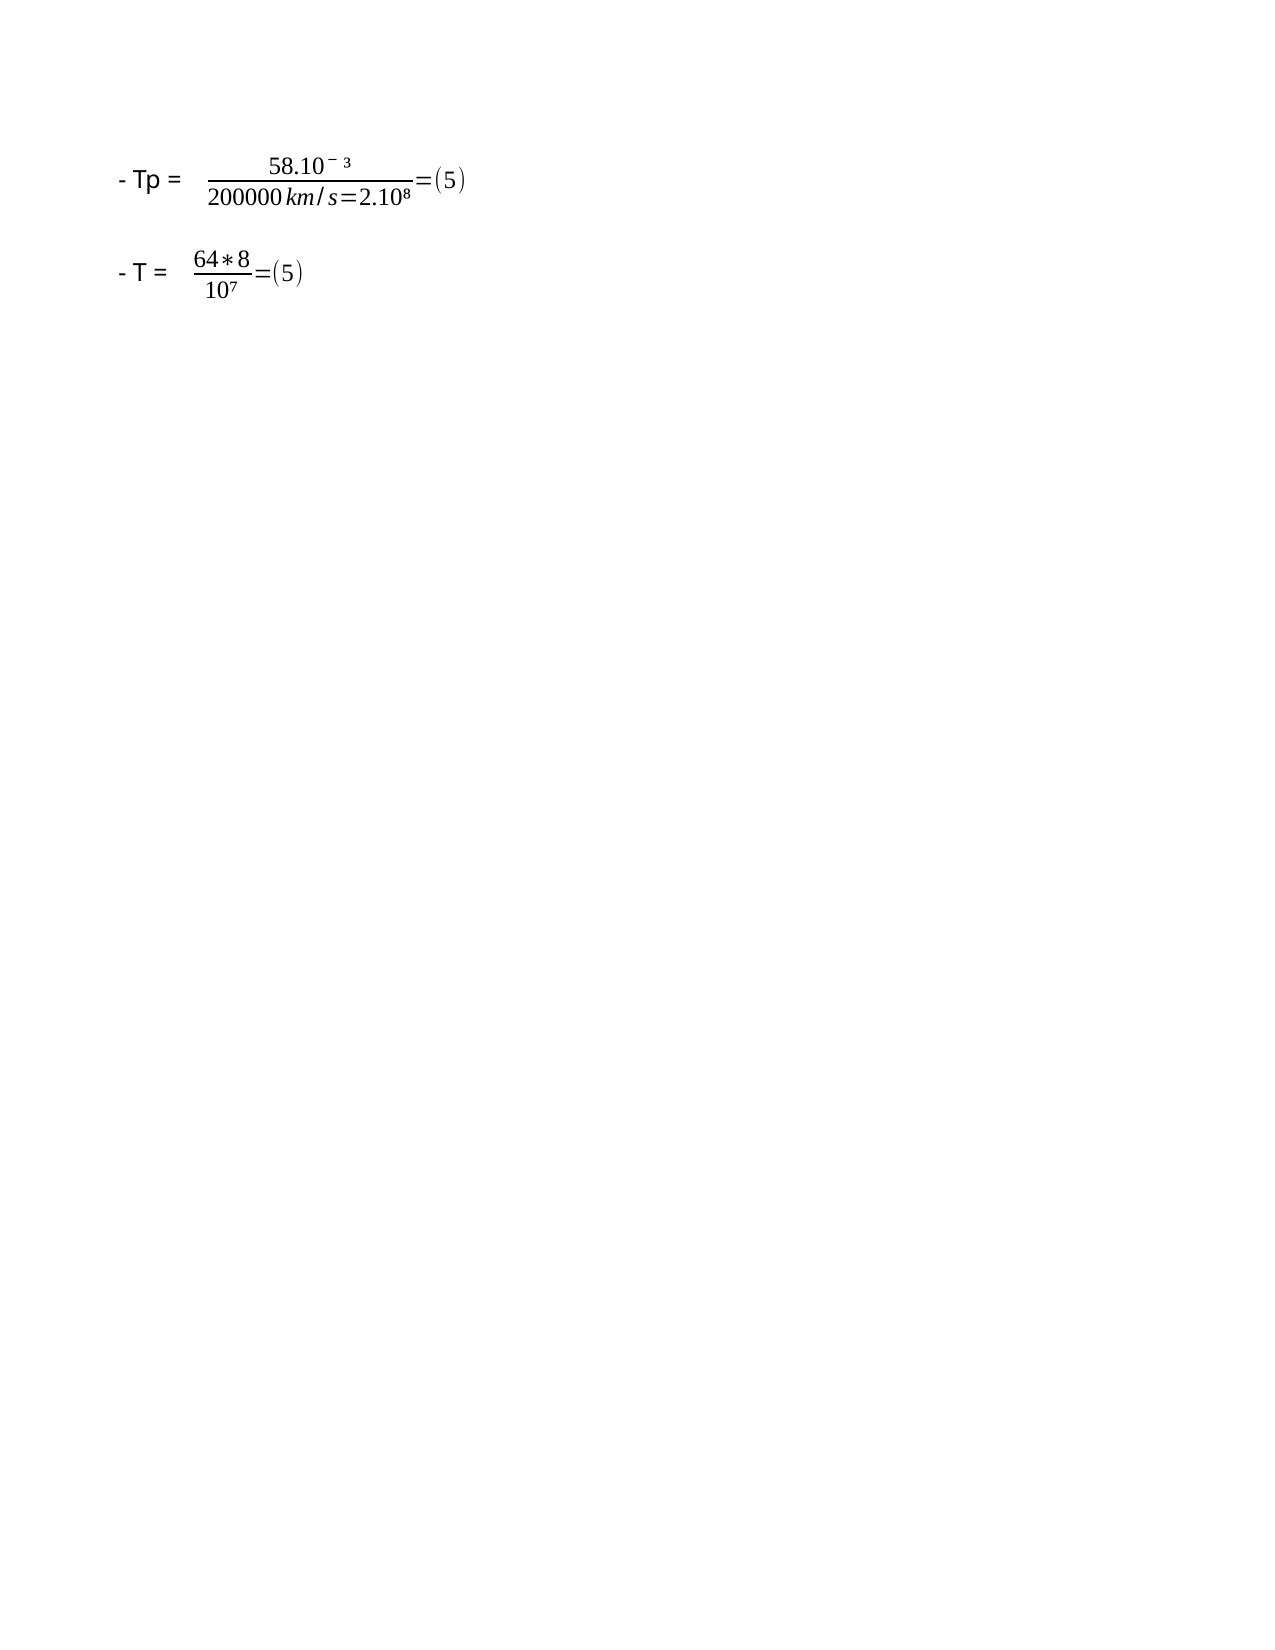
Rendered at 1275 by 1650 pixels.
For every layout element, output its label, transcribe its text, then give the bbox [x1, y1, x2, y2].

text - Tp = [118, 152, 1157, 211]
text - T = [118, 245, 1157, 304]
